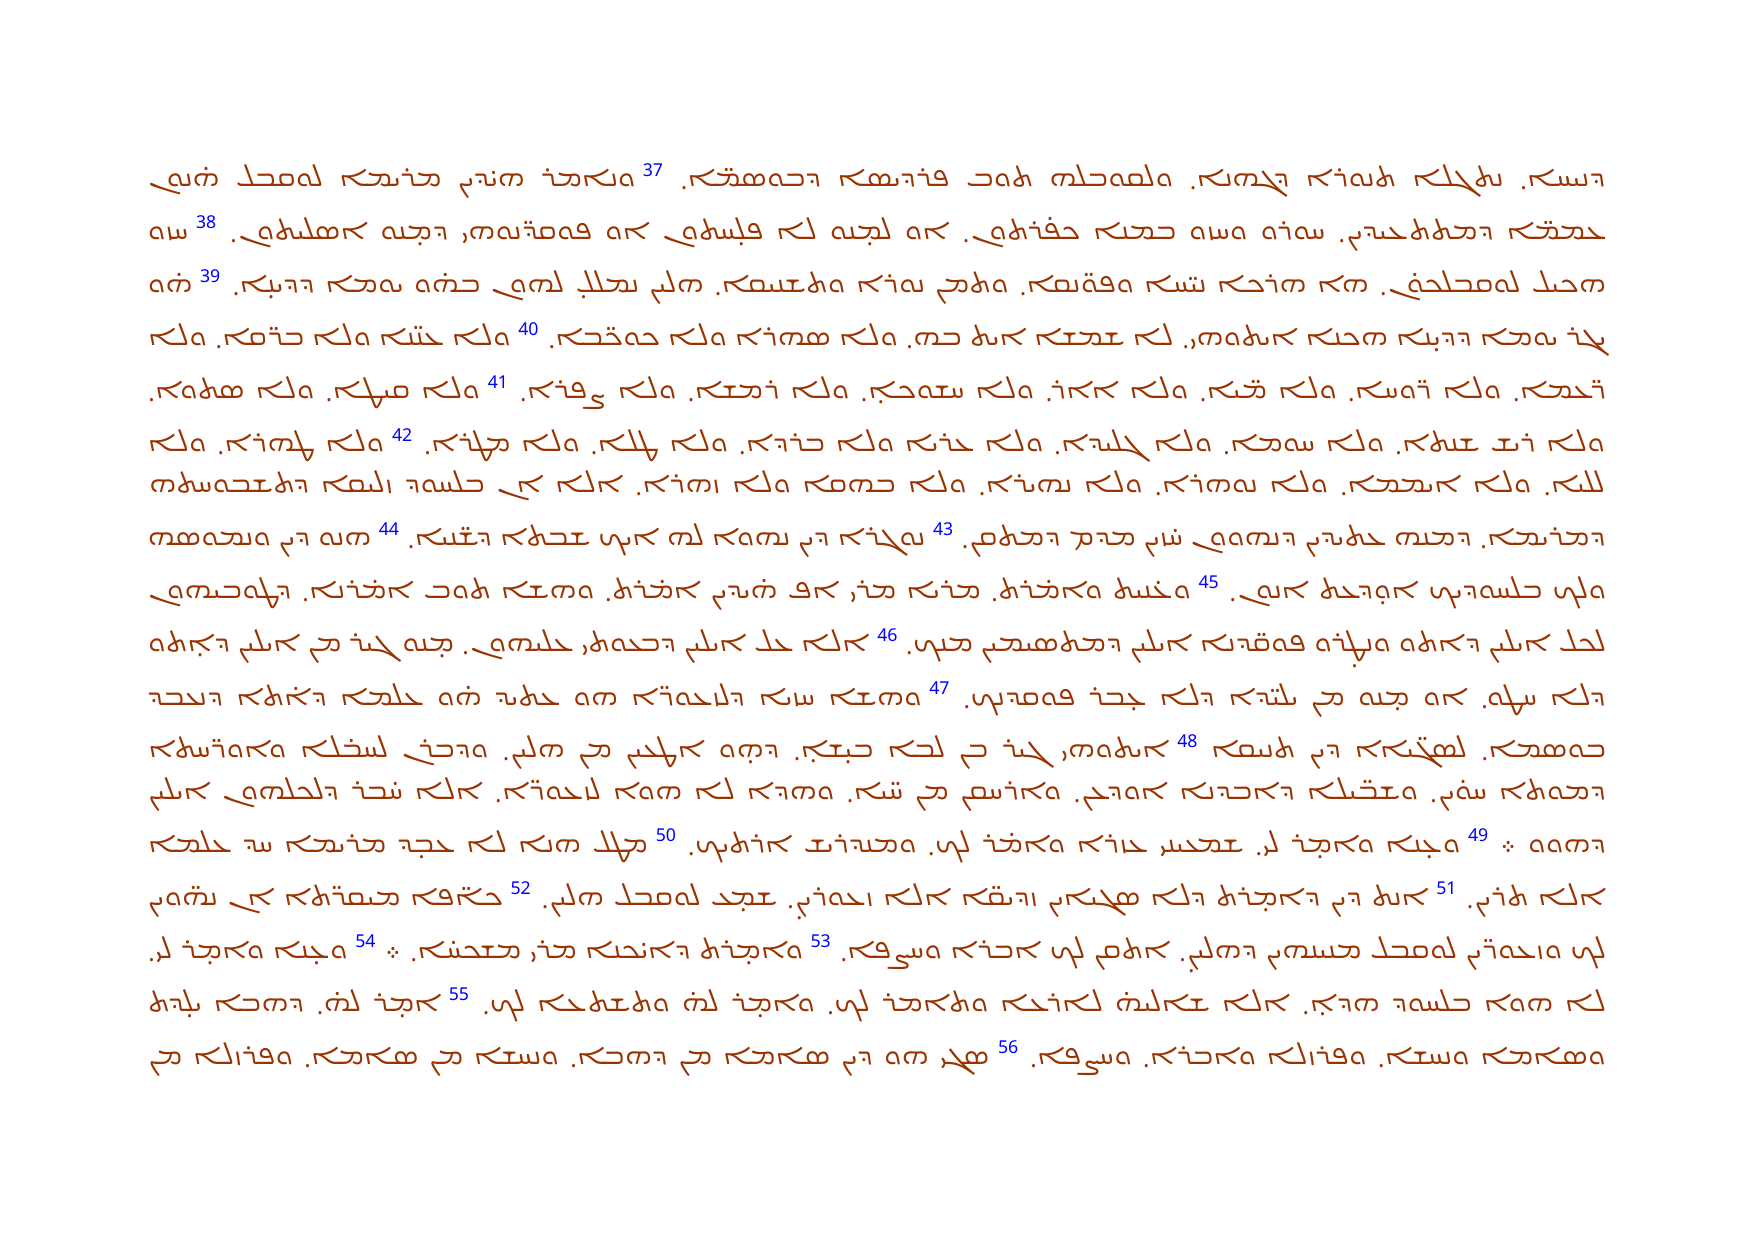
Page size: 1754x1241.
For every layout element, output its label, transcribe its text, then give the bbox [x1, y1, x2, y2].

text 1 ܘܗ̣ܘܐ ܡܢ ܒܬܪ ܕܫܠܡ̇ܬ ܠܡܡܠܠܘ ܡ̈ܠܐ ܗܠܝܢ܂ ܗܐ ܐܫܬ ܠܚ ܠܘܬܝ ܡܠܐܟܐ ܗ̇ܘ ܕܐܫܬ ܠܚ ܗܘܐ ܠܘܬܝ ܒ̈ܠܝܠܘܬܐ ܩܕܡ̈ܝܐ܂ 2 ܘܐܡ̣ܪ ܠܝ܂ ܩܘܡ ܥܙܪܐ ܘܫܡ̣ܥ ܡ̈ܠܐ ܐܝ̇ܠܝܢ ܕܐܬ̇ܝܬ ܕܐܡ̇ܪ ܠܟ܂ 3 ܘܐܡ̇ܪܬ ܠܗ ܡܠܠ ܡܪܝ܅ ܘܥ̣ܢܐ ܘܐܡ̣ܪ ܠܝ܂ ܝܡܐ ܐܢ ܢܗܘܐ ܣܝ̣ܡ ܒܐܬܪܐ ܪܘܝܚܐ܂ ܐܝܟ ܕܢܗܘܐ ܦ̣ܬܐ ܘܠܐ ܡܣܬܝܟ܂ 4 ܡܥܠܢܗ ܕܝܢ ܣܝ̣ܡ ܒܐܬܪܐ ܐܠܝܨܐ܂ ܐܝܟ ܕܢܗܘܐ ܕܡܐ ܠܢܗܪܐ܂ 5 ܐܢܕܝܢ ܐܢܫ ܢܨܒܐ ܕܢܥܘܠ ܠܝܡܐ ܘܢܚܙܝܘܗܝ܂ ܘܢܗܘܐ ܡܪܐ ܥܠܘܗܝ܂ ܐܢܗ̣ܘ ܗܟܝܠ ܕܠܐ ܢܥܒܪ ܠܗ ܒܐܘܠܨܢܐ ܠܐܪܘܚܬܐ ܐܝ̇ܟܢ ܡܫܟܚ ܕܢܐܬܐ ܀ 6 ܫܡ̣ܥ ܬܘܒ ܡܕܡ ܐܚܪܢ܂ ܡܕܝܢܬܐ ܐܝܬ ܕܒܢ̣ܝܐ ܘܣܝ̣ܡܐ ܒܐܬܪܐ ܪܒܐ ܕܦܩܥܬܐ܂ ܘܐܝܬܝܗ̇ ܕܝܢ ܗ̇ܝ ܡܕܝܢܬܐ ܕܡܠܝܐ ܛ̇ܒ̈ܬܐ ܣܓܝܐ̈ܬܐ 7 ܘܡܥܠܢܗ̇ ܐܠܝܨ ܘܣ̣ܝܡ ܒܪܘܡܐ܂ ܐܝܟ ܕܢܗܘܐ ܡܢ ܝܡܝܢܐ ܢܘܪܐ̣ ܘܡܢ ܣܡܠܐ ܡ̈ܝܐ ܕܥܡܝܩܝܢ܂ 8 ܘܫܒܝܠܐ ܚܕ ܕܣ̣ܝܡ ܒܝܢܬ ܗܠܝܢ ܬܖ̈ܝܗܘܢ܂ ܒܝܢܬ ܢܘܪܐ ܠܡ̈ܝܐ܂ ܐܝܟ ܕܠܐ ܣ̇ܦܩ ܫܒܝܠܐ ܗ̇ܘ܂ ܐܠܐ ܐܢ ܠܦܣܬܐ ܕܒܪ ܐܢܫܐ ܒܠܚܘܕ܂ 9 ܐܢܗ̣ܘ ܕܝܢ ܕܡܬܝܗܒܘ ܬܬܝܗܒ ܗ̇ܝ ܡܕܝܢܬܐ ܠܝܪܬܘܬܐ܂ ܐܢܗ̣ܘ ܕܗ̇ܘ ܝܕܘܬܐ ܠܐ ܢܥܒܪ ܩܝܢܕܘܢܘܣ ܕܣ̣ܝܡ ܐܝܟܢܐ ܡܫܟܚ ܕܢܣܒܝܗ̇ ܠܝܪܬܘܬܗ 10 ܘܐܢܐ ܐܡ̇ܪܬ ܠܗ܂ ܐܝܢ ܗܟܢܐ ܗܘ ܡܪܝ ܀ ݊ ܘܥܢ̣ܐ ܘܐܡ̣ܪ ܠܝ܂ ܗܟܢܐ ܗܝ ܐܦ ܡܢܬܗ ܕܐܝܣܪܝܠ܂ 11 ܡܛܠܬܗܘܢ ܓܝܪ ܥܒܕܬܗ ܠܥܠܡܐ ܘܟܕ ܐܥܒܪ ܐܕܡ ܦܘܩ̈ܕܢܝ ܐܬܚܝܒ ܗ̇ܘ ܡܕܡ ܕܐܬܥܒܕ܂ 12 ܘܡܛܠ ܗܢܐ ܗܘܘ ܠܗܘܢ ܡ̈ܥܠܢܘܗܝ ܕܥܠܡܐ ܗܢܐ ܕܗܫܐ ܐܠܝܨܝܢ܂ ܘܡܠ̣ܝܢ ܬܢ̈ܚܬܐ ܘܥܡܠܐ ܘܩܝܢܕܘܢܘܣ ܣܓܝܐܐ܂ ܘܠܐܘܬܐ ܪܒܬܐ ܥܡ ܟܘܖ̈ܗܢܐ ܘܚܫ̈ܐ ܀ 13 ܡ̈ܥܠܢܘܗܝ ܕܝܢ ܕܗ̇ܘ ܥܠܡܐ ܕܥܬܝܕ̣܂ ܪܘܝܚܝܢ ܘܕܠܐ ܨܦܬܐ ܐܝܬܝܗܘܢ܂ ܘܥ̇ܒܕܝܢ ܦܐܖ̈ܐ ܕܠܐ ܡ̇ܝܬܝܢ܂ 14 ܐܢ ܗܟܝܠ ܠܐ ܢܥܒܪܘܢ ܚ̈ܝܐ ܒܐܘ̈ܠܨܢܐ ܘܒܒ̣ܝ̈ܫܬܐ ܗܠܝܢ ܠܐ ܡܫܟܚܝܢ ܐܝܠܝܢ ܕܣܝ̣ܡܝܢ ܠܗܘܢ܂ 15 ܗܫܐ ܕܝܢ ܥܠ ܡܢܐ ܡܬܬܙܝܥ ܐܢܬ܂ ܕܟܕ ܡܬܚܒܠ ܐܢܬ܂ ܘܠܡܢܐ ܡܫܬܓܫ ܐܢܬ ܟܕ ܡܝܘܬܐ ܐܢܬ܂ 16 ܘܡܛܠ ܡܢܐ ܠܐ ܢܣ̣ܒܬ ܥܠ ܠܒܟ ܡܕܡ ܕܥܬܝܕ ܐܠܐ ܡܕܡ ܕܩܐ̇ܡ ܀ ݊ 17 ܘܥ̇ܢܝܬ ܘܐܡ̇ܪܬ ܡܪܝܐ ܡܪܝ܂ ܐܠܐ ܗܐ ܦܪܫ̣ܬ ܒܢܡܘܣܟ܂ ܕܙܕܝ̈ܩܐ ܗܘ ܝܖ̈ܬܝܢ ܠܗܝܢ ܠܗܠܝܢ܂ ܖ̈ܫܝܥܐ ܕܝܢ ܐܒ̇ܕܝܢ܂ 18 ܙܕܝ̈ܩܐ ܗܟܝܠ ܫܦܝܪ ܡܣܝܒܪܝܢ ܐܘ̈ܠܨܢܐ܂ ܡܛܠ ܕܡܣܒܪܝܢ ܕܢܐܬܘܢ ܠܪܘܚܬܐ܂ ܖ̈ܫܝܥܐ ܕܝܢ ܐܘ̈ܠܨܢܐ ܣܒ̇ܠܝܢ̣܂ ܘܪܘܚܬܐ ܠܐ ܚܙ̇ܝܢ܂ 19 ܘܥ̣ܢܐ ܘܐܡ̣ܪ ܠܝ܂ ܠܐ ܗ̣ܘܝܬ ܐܢܬ ܝܬܝܪ ܡܢ ܐܠܗܐ܂ ܘܠܐ ܣܟܠܘܬܢ ܝܬܝܪ ܡܢ ܡܪܝܡܐ܂ 20 ܢܐܒܕܘܢ ܗܟܝܠ ܣܓܝܐ̈ܐ ܐܝܠܝܢ ܕܐܬܘ܂ ܥܠ ܕܐܬܒܣܝ ܒܗܘܢ ܢܡܘܣܐ ܕܐܬܣܝܡ ܡܢܝ܂ 21 ܦܘܩܕܢܐ ܓܝܪ ܦܩ̇ܕ ܐܠܗܐ ܠܐܝܠܝܢ ܕܐܬܘ܂ ܟܕ ܐܬܘ ܗܝ̇ܕܝܢ ܕܡܢܐ ܢܥܒܕܘܢ ܘܢܚܘܢ܂ ܘܡܢܐ ܢܛܪܘܢ ܘܠܐ ܢܫܬܢܩܘܢ܂ 22 ܗ̣ܢܘܢ ܕܝܢ ܥܨܘ ܘܠܐ ܐܫܬܡܥܘ ܠܗ܂ ܘܐܬܩܢܘ ܠܗܘܢ ܡܚ̈ܫܒܬܐ ܣܖ̈ܝܩܬܐ܂ 23 ܘܐܘܣܦܘ ܠܗܘܢ ܨܢܥ̈ܬܐ ܕܡ̈ܦܠܬܐ܂ ܘܥܠ ܗܠܝܢ ܟܘܠܗܝܢ ܐܡ̣ܪܘ̣܂ ܕܠܝܬ ܗܘ ܡܪܝܡܐ܂ ܘܠܐ ܝܕܥܘ ܐܘܖ̈ܚܬܗ܂ 24 ܘܠܢܡܘܣܗ ܫ̇ܛܘ܂ ܘܩܝܡܘܗܝ ܦܟ̇ܪܘ܂ ܘܦܘܩ̈ܕܢܘܗܝ ܠܐ ܗܝܡ̇ܢܘ܂ ܘܥܠ ܥ̇ܒ̈ܕܘܗܝ ܒܣܘ܂ 25 ܡܛܠ ܗܢܐ ܐܘ ܥܙܪܐ܂ ܗܦܝ̈ܩܬܐ ܠܣܦ̈ܝܩܐ܂ ܘܡ̈ܠܝܬܐ ܠܐܝܠܝܢ ܕܡ̣ܠܝܢ܂ 26 ܗܐ ܓܝܪ ܝܘܡ̈ܬܐ ܐܬ̇ܝܢ܂ ܘܢܗܘܐ ܡܐ ܕܐܬ̈ܝ ܐܬܘ̈ܬܐ ܕܩܕ̇ܡܬ ܐܡ̇ܪܬ ܠܟ̣܂ ܘܬܬܓܠܐ ܟܠܬܐ ܕܡܬܚܙܝܐ ܐܝܟ ܡܕܝܢܬܐ܂ ܘܬܬܚܙܐ ܗ̇ܝ ܕܦܪܝܫܐ ܗܫܐ܂ 27 ܘܟܠ ܡ̇ܢ ܕܢܬܦܨܐ ܡܢ ܒܝ̣̈ܫܬܐ ܗܠܝܢ ܕܐܬܐܡܪ ܡܢ ܩܕܝܡ̣܂ ܗ̣ܘ ܢܚܙܐ ܬܡܝ̈ܗܬܝ܂ 28 ܢܬܓܠܐ ܓܝܪ ܒܪܝ ܡܫܝܚܐ ܥܡ ܐܝܠܝܢ ܕܥܡܗ܂ ܘܢܒܣ̇ܡ ܠܐܝܠܝܢ ܕܐܫܬܚܪܘ̣܂ ܬܠܬܝܢ ܫ̈ܢܝܢ܂ 29 ܘܢܗܘܐ ܡܢ ܒܬܪ ܗܠܝܢ ܫܢ̈ܝܐ܂ ܢܡܘܬ ܒܪܝ ܡܫܝܚܐ܂ ܘܟܠܗܘܢ ܐܝܠܝܢ ܕܐܝܬ ܒܗܘܢ ܢܫܡܬܐ ܕܒܪܢܫܐ܂ 30 ܘܢܗܦܘܟ ܥܠܡܐ ܠܫܬܩܗ ܩܕܡܝܐ̣܂ ܫܒܥܐ ܝܘܡ̈ܝܢ܂ ܐܝܟ ܕܗܘܬ ܡܢ ܒܪܫܝܬ܂ ܐܝܟ ܕܠܐ ܐܢܫ ܢܫܬܚܪ ܀ 31 ܘܢܗܘܐ ܡܢ ܒܬܪ ܫܒܥܐ ܝܘܡ̈ܝܢ̣܂ ܢܬܬܥܝܪ ܗ̇ܘ ܥܠܡܐ ܕܗܫܐ ܠܝܬܘܗܝ ܥܝܪ܂ ܘܢܡܘܬ ܚ̇ܒܠܐ܂ 32 ܘܐܪܥܐ ܬܬܠ ܠܐܝܠܝܢ ܕܫܟܝܒܝܢ ܒܗ̇܂ ܘܥܦܪܐ ܢܬܠ ܠܐܝܠܝܢ ܕܕܡܟܝܢ ܒܗ܂ ܘܐܘܨܖ̈ܐ ܢܬܠܘܢ ܢܦܫ̈ܬܐ ܕܐܬܣܝܡ ܒܗܘܢ܂ 33 ܘܢܬܓܠ̣ܐ ܡܪܝܡܐ ܥܠ ܟܘܪܣܝܐ ܕܕܝ̣ܢܐ܂ ܘܢܐܬܐ ܫܘܠܡܐ܂ ܘܢܥܒܪܘܢ ܖ̈ܚ̣ܡܐ ܘܪܘܚܦܐ ܢܪܚܩ܂ ܘܢܓܝܪܘܬ ܪܘܚܐ ܬܬܟܢܫ܂ 34 ܕܝܢ̣ܝ ܕܝܢ ܕܝܠܝ ܢܫܬܚܪ ܒܠܚܘܕ܂ ܘܫܪܪܐ ܢܩܘܡ܂ ܘܗܝܡܢܘܬܐ ܬܪܘܙ܂ 35 ܘܥ̇ܒܕܐ ܢܐܬܐ܂ ܘܐܓܪܐ ܢܬܝܕܥ܂ ܘܙܕܝܩ̈ܘܬܐ ܢܬܥܝܖ̈ܢ܂ ܘܖ̈ܘܫܥܐ ܠܐ ܢܕܡܟܘܢ܂ 36 ܘܢܬܚܙܐ ܥܘܒܐ ܕܬܫܢܝܩܐ܂ ܘܠܩܘܒܠܗ ܕܝܢ ܕܗܢܐ ܐܬܪܐ ܕܢܝܚܐ܂ ܢܬܓܠܐ ܬܢܘܪܐ ܕܓܗܢܐ܂ ܘܠܩܘܒܠܗ ܬܘܒ ܦܪܕܝܣܐ ܕܒܘܣܡ̈ܐ܂ 37 ܘܢܐܡܪ ܗܝ̇ܕܝܢ ܡܪܝܡܐ ܠܘܩܒܠ ܗ̇ܢܘܢ ܥܡܡ̈ܐ ܕܡܬܬܥܝܕܝܢ܂ ܚܘܪܘ ܘܚܙܘ ܒܡܢܐ ܟܦ̇ܪܬܘܢ܂ ܐܘ ܠܡ̣ܢܘ ܠܐ ܦܠ̣ܚܬܘܢ ܐܘ ܦܘܩܕ̈ܢܘܗܝ ܕܡ̣ܢܘ ܐܣܠܝܬܘܢ܂ 38 ܚܙܘ ܗܟܝܠ ܠܘܩܒܠܟܘ̇ܢ܂ ܗܐ ܗܪܟܐ ܢܝ̈ܚܐ ܘܦܘ̈ܢܩܐ܂ ܘܬܡܢ ܢܘܪܐ ܘܬܫܢܝܩܐ܂ ܗܠܝܢ ܢܡܠܠ̣ ܠܗܘܢ ܒܗ̇ܘ ܝܘܡܐ ܕܕܝܢ̣ܐ܂ 39 ܗ̇ܘ ܝܓܪ ܝܘܡܐ ܕܕܝ̣ܢܐ ܗܟܢܐ ܐܝܬܘܗܝ܂ ܠܐ ܫܡܫܐ ܐܝܬ ܒܗ܂ ܘܠܐ ܣܗܪܐ ܘܠܐ ܟܘܟ̈ܒܐ܂ 40 ܘܠܐ ܥܢ̈ܢܐ ܘܠܐ ܒܖ̈ܩܐ܂ ܘܠܐ ܖ̈ܥܡܐ܂ ܘܠܐ ܖ̈ܘܚܐ܂ ܘܠܐ ܡ̈ܝܐ܂ ܘܠܐ ܐܐܪ܂ ܘܠܐ ܚܫܘܟܐ̣܂ ܘܠܐ ܪܡܫܐ܂ ܘܠܐ ܨܦܪܐ܂ 41 ܘܠܐ ܩܝܛܐ܂ ܘܠܐ ܣܬܘܐ܂ ܘܠܐ ܪܝܫ ܫܢܬܐ܂ ܘܠܐ ܚܘܡܐ܂ ܘܠܐ ܓܠܝܕܐ܂ ܘܠܐ ܥܪܝܐ ܘܠܐ ܒܪܕܐ܂ ܘܠܐ ܛܠܐ܂ ܘܠܐ ܡܛܪܐ܂ 42 ܘܠܐ ܛܗܪܐ܂ ܘܠܐ ܠܠܝܐ܂ ܘܠܐ ܐܝܡܡܐ܂ ܘܠܐ ܢܘܗܪܐ܂ ܘܠܐ ܢܗܝܪܐ܂ ܘܠܐ ܒܗܩܐ ܘܠܐ ܙܗܪܐ܂ ܐܠܐ ܐܢ ܒܠܚܘܕ ܙܠܝܩܐ ܕܬܫܒܘܚܬܗ ܕܡܪܝܡܐ܂ ܕܡܢܗ ܥܬܝܕܝܢ ܕܢܗܘܘܢ ܚ̇ܙܝܢ ܡܕܡ ܕܡܬܩܢ܂ 43 ܢܘܓܪܐ ܕܝܢ ܢܗܘܐ ܠܗ ܐܝܟ ܫܒܬܐ ܕܫ̈ܢܝܐ܂ 44 ܗܢܘ ܕܝܢ ܘܢܡܘܣܗ ܘܠܟ ܒܠܚܘܕܝܟ ܐܘ̣ܕܥܬ ܐܢܘܢ܂ 45 ܘܥ̇ܢܝܬ ܘܐܡ̇ܪܬ܂ ܡܪܝܐ ܡܪܝ ܐܦ ܗ̇ܝܕܝܢ ܐܡ̇ܪܬ܂ ܘܗܫܐ ܬܘܒ ܐܡ̇ܪܢܐ܂ ܕܛܘܒܝܗܘܢ ܠܟܠ ܐܝܠܝܢ ܕܐܬܘ ܘܢܛ̣ܪܘ ܦܘܩ̈ܕܢܐ ܐܝܠܝܢ ܕܡܬܣܝܡܝܢ ܡܢܟ܂ 46 ܐܠܐ ܥܠ ܐܝܠܝܢ ܕܒܥܘܬܝ ܥܠܝܗܘܢ܂ ܡ̣ܢܘ ܓܝܪ ܡܢ ܐܝܠܝܢ ܕܐ̣ܬܘ ܕܠܐ ܚܛܘ܂ ܐܘ ܡ̣ܢܘ ܡܢ ܝܠܝ̈ܕܐ ܕܠܐ ܥ̣ܒܪ ܦܘܩܕܢܟ܂ 47 ܘܗܫܐ ܚܙܝܐ ܕܠܙܥܘܖ̈ܐ ܗܘ ܥܬܝܕ ܗ̇ܘ ܥܠܡܐ ܕܐ̇ܬܐ ܕܢܥܒܕ ܒܘܣܡܐ܂ ܠܣܓ̈ܝܐܐ ܕܝܢ ܬܢܝܩܐ 48 ܐܝܬܘܗܝ ܓܝܪ ܒܢ ܠܒܐ ܒܝ̣ܫܐ̣܂ ܕܗ̣ܘ ܐܛܥܝܢ ܡܢ ܗܠܝܢ܂ ܘܕܒܪܢ ܠܚܒ̇ܠܐ ܘܐܘܖ̈ܚܬܐ ܕܡܘܬܐ ܚܘ̇ܝܢ܂ ܘܫܒ̈ܝܠܐ ܕܐܒܕܢܐ ܐܘܕܥܢ܂ ܘܐܪܚܩܢ ܡܢ ܚ̈ܝܐ܂ ܘܗܕܐ ܠܐ ܗܘܐ ܠܙܥܘܖ̈ܐ܂ ܐܠܐ ܚ̇ܒܪ ܕܠܟܠܗܘܢ ܐܝܠܝܢ ܕܗܘܘ ܀ 49 ܘܥ̣ܢܐ ܘܐܡ̣ܪ ܠܝ܂ ܫܡܥܝܢܝ ܥܙܪܐ ܘܐܡ̇ܪ ܠܟ܂ ܘܡܢܕܪܝܫ ܐܪܬܝܟ܂ 50 ܡܛܠ ܗܢܐ ܠܐ ܥܒ̣ܕ ܡܪܝܡܐ ܚܕ ܥܠܡܐ ܐܠܐ ܬܪܝܢ܂ 51 ܐܢܬ ܕܝܢ ܕܐܡ̣ܪܬ ܕܠܐ ܣܓܝܐܝܢ ܙܕܝܩ̈ܐ ܐܠܐ ܙܥܘܪܝܢ̣܂ ܫܡ̣ܥ ܠܘܩܒܠ ܗܠܝܢ܂ 52 ܟܐ̈ܦܐ ܡܝܩܖ̈ܬܐ ܐܢ ܢܗ̈ܘܝܢ ܠܟ ܘܙܥܘܖ̈ܝܢ ܠܘܩܒܠ ܡܢܝܢܗܝܢ ܕܗܠܝܢ̣܂ ܐܬܩܢ ܠܟ ܐܒܪܐ ܘܚܨܦܐ܂ 53 ܘܐܡ̣ܪܬ ܕܐܝ̇ܟܢܐ ܡܪܝ ܡܫܟܚ̇ܐ܂ ܀ 54 ܘܥ̣ܢܐ ܘܐܡ̣ܪ ܠܝ܂ ܠܐ ܗܘܐ ܒܠܚܘܕ ܗܕܐ̣܂ ܐܠܐ ܫܐܠܝܗ̇ ܠܐܪܥܐ ܘܬܐܡܪ ܠܟ܂ ܘܐܡ̣ܪ ܠܗ̇ ܘܬܫܬܥܐ ܠܟ܂ 55 ܐܡ̣ܪ ܠܗ̇܂ ܕܗܒܐ ܝܠ̣ܕܬ ܘܣܐܡܐ ܘܢܚܫܐ܂ ܘܦܪܙܠܐ ܘܐܒܪܐ܂ ܘܚܨܦܐ܂ 56 ܣܓܝ ܗܘ ܕܝܢ ܣܐܡܐ ܡܢ ܕܗܒܐ܂ ܘܢܚܫܐ ܡܢ ܣܐܡܐ܂ ܘܦܪܙܠܐ ܡܢ ܢܚܫܐ܂ ܘܐܒܪܐ ܡܢ ܦܪܙܠܐ܂ ܘܚܨܦܐ ܡܢ ܐܒܪܐ܂ 57 ܦܚܡ ܗܟܝܠ ܐܢܬ ܘܚܙܝ܂ ܕܐܝܠܝܢ ܡܝܩܖ̈ܢ ܘܚܒ̈ܝܒܢ܂ ܣܓܝܐ̈ܬ̣ܐ ܐܘ ܙܥܘܖ̈ܝܬܐ܂ 58 ܘܥܢ̇ܝܬ ܘܐܡ̇ܪܬ܂ ܡܪܝܐ ܡܪܝ܂ ܣܓܝܐ̈ܬܐ ܕܙ̈ܠܝܠܢ ܘܙܥܘܖ̈ܝܬܐ ܝܩܝܖ̈ܢ܂ 59 ܘܥ̣ܢܐ ܘܐܡ̣ܪ ܠܝ܂ ܦܚ̇ܡ ܗܟܝܠ ܐܢܬ ܒܢܦܫܟ ܡܕܡ ܕܐܬ̣ܪܥܝܬ܂ ܡܛܘܠ ܕܟܠ ܕܐܝܬ ܠܗ ܩܠܝܠ ܗܘ ܕܙܥܘܪ ܚ̇ܕܐ ܒܗ ܝܬܝܪ ܡܢ ܗ̇ܘ ܕܐܝܬ ܠܗ ܣܓܝܐ̈ܬܐ܂ 60 ܗܟܢܐ ܐܝܬܘܗܝ ܡܘܠܟܢܗ ܕܕܝܢ̣ܗ܂ ܚܕܐ ܐܢܐ ܓܝܪ ܘܡܬܒܣܡ ܐܢܐ ܒܙܥܘܖ̈ܐ ܕܚܝܝܢ܂ ܡܛܠ ܕܗ̣ܢܘܢ ܐܢܘܢ ܐܝܠܝܢ ܕܗܫܐ ܬܫܒܘܚܬܝ ܡܫܪܪܝܢ܂ ܘܐܝܠܝܢ ܕܡܛܠܬܗܘܢ ܫܡܝ ܐܫܬܒܚ ܗܫܐ܂ 61 ܘܠܐ ܡܬܬܥܝܩ ܐܢܐ ܥܠ ܣܘܓܐܗܘܢ ܕܐܝܠܝܢ ܕܐܒ̇ܕܝܢ܂ ܗ̣ܢܘܢ ܐܢܘܢ ܓܝܪ ܗܠܝܢ ܕܗܫܐ ܐܬܕܡܝܘ ܠܗܒܠܐ܂ ܘܐܝܟ ܬܢܢܐ ܗ̣ܢܘܢ ܐܬܚܫܒܘ܂ ܘܐܝܟ ܫܠܗܒܝܬܐ ܐܬܦܚܡܘ ܕܕܠܩܘ̇ ܘܕܥܟܘ ܀ ݊ 62 ܘܥ̇ܢܝܬ ܘܐܡ̇ܪܬ܂ ܐܘ ܡܢܐ ܥܒ̤ܕܬܝ ܐܪܥܐ ܕܗܠܝܢ ܐܬܝܠܕܘ ܡܢܟܝ܂ ܘܐ̇ܙܠܝܢ ܠܐܒܕܢܐ܂ ܐܢܕܝܢ ܡܪܥܐ ܡܢ ܥܦܪܐ ܗ̇ܘܐ܂ ܐܝܟ ܫܪܟܐ ܕܒ̣ܖ̈ܝܬܐ܂ 63 ܦܩܚ ܗܘܐ ܕܐܠܘ ܐܦ ܗ̣ܘ ܥܦܪܐ܂ ܠܐ ܕܝܢ ܗ̣ܘܐ܂ ܡܛܠ ܕܡܪܥܐ ܠܐ ܢܗܘܐ ܡܢ ܬܡܢ܂ 64 ܗܫܐ ܕܝܢ ܡܕܥܐ ܥܡܢ ܪܒ̇ܐ܂ ܘܡܛܠ ܗܢܐ ܡܫܬܢܩܝܢ ܚܢܢ܂ ܡܛܠ ܕܟܕ ܝܕ̇ܥܝܢ ܚܢܢ ܐܒ̇ܕܝܢܢ܂ 65 ܢܬܐ̈ܒܠܢ ܫܖ̈ܒܬܗܘܢ ܕܒܢܝ̈ܢܫܐ܂ ܚܝ̈ܘܬܐ ܕܝܢ ܕܕܒܪܐ ܬܚܕܐ܂ ܢܐܠܘܢ ܟܘܠܗܘܢ ܝܠܝ̣̈ܕܐ܂ ܒܥܝܪܐ ܕܝܢ ܘܥܢܐ ܢܬܒܣܡܘܢ 66 ܕܠܗܘܢ ܦܩ̇ܚ ܣ̇ܓܝ ܛܒ ܡܢܢ܂ ܡܛܠ ܕܠܐ ܡܣܟܝܢ ܠܕܝ̣ܢܐ܂ ܐܦ ܠܐ ܝܕ̇ܥܝܢ ܬܫܢܝܩܐ܂ ܐܦ ܠܐ ܚ̈ܝܐ ܡܢ ܒܬܪ ܡܘܬܐ ܐܬܡܠܟܘ ܠܗܘܢ܂ 67 ܚܢܢ ܓܝܪ ܡܢܐ ܝܬ̇ܪܝܢܢ ܕܡܚܐ ܚ̇ܝܝܢ ܚܢܢ܂ ܐܠܐ ܡܫܬܢܩܘ ܡܫܬܢܩܝܢ ܚܢܢ܂ 68 ܟܠܗܘܢ ܓܝܪ ܝܠܝܕ̈ܐ ܡܬܦܠܦܠܝܢ ܐܢܘܢ ܒܚܛܗ̈ܐ܂ ܘܡ̣ܠܝܢ ܐܢܘܢ ܥ̣ܘܠܐ ܘܝܩܝܖ̈ܢ ܥܠܝܗܘܢ ܡ̈ܦܠܬܗܘܢ܂ 69 ܘܐܠܘ ܡܢ ܒܬܪ ܡܘܬܐ ܠܐ ܐܬ̇ܝܢ ܠܕܝܢ̣ܐ ܣ̇ܓܝ ܦܩ̇ܚ ܗܘܐ ܠܢ ܀ 70 ܘܥ̣ܢܐ ܘܐܡ̣ܪ ܠܝ܂ ܘܟܕ ܡܪܝܡܐ ܡܥܒܕ ܥ̇ܒܕ ܗܘܐ ܠܗ ܠܥܠܡܐ܂ ܘܠܐܕܡ ܘܠܟܘܠ ܐܝܠܝܢ ܕܗܘܘ ܡܢܗ ܠܘܩܕܡ ܥܬܕ ܕܝܢ̣ܐ܂ ܘܐܝܠܝܢ ܕܕܝ̣ܢܐ ܐ̈ܢܝܢ܂ 71 ܘܗܫܐ ܡܢ ܡ̈ܠܝܟ ܐܣܬܟܠ ܕܐܡ̣ܪܬ ܕܡܕܥܐ ܥܡܢ ܪܒܐ܂ 72 ܥܡܘܖ̈ܝܗ̇ ܗܟܝܠ ܕܐܪܥܐ̣ ܡܛܠ ܗܕܐ ܗܘ ܡܫܬܢܩܝܢ܂ ܕܟܕ ܐܝܬ ܒܗܘܢ ܡܕܥܐ ܐܥܘܠܘ܂ ܘܩ̣ܒܠܘ ܦܘܩ̈ܕܢܐ ܘܠܐ ܢܛ̣ܪܘ ܐܢܘܢ܂ ܐܦ ܠܢܡܘܣܐ ܕܐܬܬܣܝܡ ܠܗܘܢ ܛܠܡܘܗܝ܂ 73 ܐܦ ܡܢܐ ܐܝܬ ܗܘܐ ܠܗܘܢ ܕܢܐܡܪܘܢ ܒܕܝ̣ܢܐ܂ ܐܘ ܐܝܟ̇ܢܐ ܢܦܬܚܘܢ ܦܘܡܗܘܢ܂ ܘܢܡܠܠܘܢ ܒܙܒܢܐ ܐܚܪܝܐ܂ 74 ܟܡܐ ܓܝܪ ܙܒܢܐ ܐܓܪ ܪܘܚܗ ܡܪܝܡܐ ܠܥܡܘܖ̈ܘܗܝ ܕܥܠܡܐ܂ ܘܠܐ ܗܘܐ ܡܛܠܬܗܘܢ ܕܝܠܗܘܢ܂ ܐܠܐ ܡܛܠ ܙܒ̈ܢܐ ܕܣܝ̣ܡܝ̣ܢ ܀ 75 ܘܥ̇ܢܝܬ ܘܐܡܪܬ܂ ܐܢ ܐܫܟ̇ܚܬ ܖ̈ܚܡܐ ܩܕܡܝܟ ܡܪܝܐ ܡܪܝ̣܂ ܐܘܕܥܝܗܝ ܠܥܒܕܟ ܐܦ ܗܕܐ܂ ܐܝܢ ܡܢ ܒܬܪ ܡܘܬܐ ܗܫܐ܂ ܟܕ ܝܗ̇ܒܝܢܢ ܟܠ ܚܕ ܚܕ ܡܢܢ ܢܦܫܢ܂ ܐܢ ܡܬܢܛܪܘ ܡܬܢܛܪܝܢܢ ܒܢܝܚܐ ܥܕܡܐ ܕܢܐܬܘܢ ܗ̇ܢܘܢ ܙܒ̈ܢܐ̇܂ ܕܒܗܘܢ ܥܬܝܕ ܐܢܬ ܕܬܚܕܬ ܒܪ̣ܝܬܟ܂ ܐܘ ܡܢ ܗܫܐ ܡܫܬܢܩܝܢܢ܂ 76 ܘܥ̣ܢܐ ܘܐܡ̣ܪ ܠܝ ܐܘܕܥܟ ܐܦ ܥܠ ܗܕܐ܂ ܐܢܬ ܕܝܢ ܠܐ ܬܚܠܛ ܢܦܫܟ ܥܡ ܥܨ̈ܝܐ܂ ܘܠܐ ܬܡܢܐ ܩܢܘܡܟ ܥܡ ܐܝܠܝܢ ܕܡܫܬܢܩܝܢ܂ 77 ܐܝܬ ܗܘ ܠܟ ܓܝܪ ܐܘܨܪܐ ܕ̇ܥ̈ܒܕܐ ܕܣܝܡ ܠܘܬ ܡܪܝܡܐ܂ ܘܠܐ ܢܬܚܙܐ ܠܟ ܥܕܡܐ ܠܙܒ̈ܢܐ ܐܚܖ̈ܝܐ܂ 78 ܥܠ ܡܘܬܐ ܕܝܢ ܗܕܐ ܗܝ ܡܠܬܐ܂ ܐܡܬܝ ܕܢܦܘܩ ܩܨܐ ܕܓܙܪ ܕܝ̣ܢܐ ܡܢ ܠܘܬ ܡܪܝܡܐ ܥܠ ܒܪܢܫܐ ܕܢܡܘܬ܂ ܡܐ ܕܡܬܦܪܫܐ ܢܫܡܬܐ ܡܢ ܦܓܪܐ܂ ܕܬܫܬܕܪ ܠܘܬ ܗ̇ܘ ܕܝܗܒܗ̇ ܒܩܕܡܐ ܣ̇ܓܕܐ ܠܬܫܒܘܚܬܗ ܕܐܠܗܐ܂ 79 ܘܐܢ ܕܝܢ ܐܝܬܝܗ̇ ܡܢ ܛܠܘܡ̈ܐ ܐܘ ܡܢ ܐܝܠܝܢ ܕܠܐ ܢܛ̣ܪܘ ܐܘܖ̈ܚܬܗ ܕܡܪܝܡܐ܂ ܐܘ ܡܢ ܐܝܠܝܢ ܕܣܢܘ ܐܢܘܢ ܠܕܚ̈ܠܘܗܝ ܕܐܠܗܐ܂ 80 ܗܠܝܢ ܢܦܫ̈ܬܐ ܠܐܘܨܖ̈ܐ ܠܐ ܥ̈ܠܢ܂ ܐܠܐ ܡܢ ܗܫܐ ܗ̈ܘܝ̣ܢ ܒܬܫܢܝܩܐ܂ ܘܡܬ̈ܬܢܚܢ ܘܡܬ̈ܬܥܝܩܢ ܒܫܒܥ ܐܘܖ̈ܚܢ܂ 81 ܐܘܪܚܐ ܩܕܡܝܬܐ ܕܥ̈ܨܝ ܠܢܡܘܣܗ ܕܡܪܝܡܐ܂ 82 ܐܘܪܚܐ ܕܬܪܬܝܢ ܕܠܐ ܡ̈ܨܝܢ ܕܢܬܗ̈ܦܟܢ ܘܢܥܒ̈ܕܢ ܛ̇ܒ̈ܬܐ ܕܚ̈ܝܝܢ ܒܗܝܢ ܀ 83 ܐܘܪܚܐ ܕܬܠܬ ܕܚܙ̈ܝܢ ܐܓܪܐ ܕܣ̣ܝܡ ܠܐܝܠܝܢ ܕܗܝ̣ܡܢܘ ܀ 84 ܐܘܪܚܐ ܕܐܪܒܥ ܡܐ ܕܝ̣ܕܥ ܘܐܣܬܟܠ ܬܫܢܝܩܐ ܕܥܬܝܕ ܠܗܝܢ ܒܐܚܪܝܬܐ܂ ܗ̇ܘ ܕܒܗ ܡܬܟ̈ܘܢܢ ܢܦܫܬ̈ܗܘܢ ܕܖ̈ܫܝܥܐ܂ ܡܛܠ ܕܟܕ ܐܝܬ ܗܘܐ ܠܗܝܢ ܙܒܢܐ ܕܦܘܠܚܢܐ ܠܐ ܐܫܬܥܒܕܝ ܠܦܘܩ̈ܕܢܘܗܝ ܕܡܪܝܡܐ ݊ ܀ ݊ 85 ܐܘܪܚܐ ܕܚܡܫ̣܂ ܕܚ̈ܙܝܢ ܐܘܨܖ̈ܐ ܕܢܦܫ̈ܬܐ ܐܚܖ̈ܢܝܬܐ ܕܡܬܢܛܖ̈ܢ ܡܢ ܡܠܐ̈ܟܐ ܒܢܝܚܐ ܣܓܝܐܐ ܀ 86 ܐܘܪܚܐ ܕܫܬ܂ ܕܚ̈ܙܝܢ ܬܫܢܝܩܐ ܕܡܢ ܗܫܐ ܡܛܝܒ ܠܗܝܢ ݊ ܀ ܀ 87 ܐܘܪܚܐ ܕܫܒܥ ܕܗ̣ܝ ܪܒܐ ܡܢ ܟܠܗܝܢ ܐܘܖ̈ܚܬܐ ܕܐܬܐܡܪ ܡܢ ܩܕܝܡ܂ ܕܫ̈ܝܚܢ ܒܒܗܬܐ ܘܓܡܝܖ̈ܢ ܒܬܚܡܨܬܐ܂ ܘܚܡ̇ܝܢ ܒܕܚܠܬܐ ܕܚ̇ܙܝܢ ܬܫܒܘܚܬܗ ܕܡܪܝܡܐ܂ ܗ̇ܘ ܕܗܫܐ ܚܛܝܢ ܩܕܡܘܗܝ܂ ܕܒܚܝ̈ܝܗܝܢ܂ ܘܩܕܡ ܗ̇ܘ ܕܥܬܝ̈ܕܢ ܕܒܐܚܪܝܬܐ ܢܬܬܕ̈ܝܢܢ ܀ 88 ܕܗܠܝܢ ܕܝܢ ܕܢܛ̣ܪܘ ܐܘܪܚܗ ܕܡܪܝܡܐ܂ ܗܕܐ ܗܝ ܐܘܪܚܐ ܟܕ ܢܡܛܐ ܝܘܡܐ ܕܢܬܦܖ̈ܩܢ ܡܢ ܡܐܢܐ ܗܢܐ ܕܡܬܚܒܠ܂ 89 ܒܗܘ̇ ܓܝܪ ܙܒܢܐ ܕܥܡ̇ܪ ܒܗ ܐܫܬܥܒܕ ܠܡܪܝܡܐ ܒܠܐܘܬܐ܂ ܘܒܟܠ ܫ̈ܥܝܢ ܣܝ̇ܒܪ ܩܘܢܕܘܢܘܣ ܡܛܠ ܕܓܡܝܪܐܝܬ ܢ̇ܛܖ̈ܢ ܢܡܘܣܗ܂ ܗ̇ܘ ܕܣܡ ܠܗܝܢ ܢܡܘܣܐ܂ 90 ܡܛܠ ܗܢܐ܂ ܗܢܘ ܦܬܓܡܐ ܕܥܠܝܗܝܢ܂ 91 ܠܘܩܕܡ ܚܙ̈ܝܢ ܒܚܕܘܬܐ ܣܓܝܐܬܐ ܬܫܒܘܚܬܗ ܕܡܪܝܡܐ ܗ̇ܘ ܕܕܒ̇ܪ ܐ̈ܢܝܢ܂ ܘܡܬ̈ܬܢܝܚܢ ܘܐ̈ܬܝܢ ܒܫܒܥ ܐܘܖ̈ܚܢ ܀ 92 ܐܘܪܚܐ ܩܕܡܝܬܐ܂ ܡܛܠ ܕܒܠܐܘܬܐ ܣܓܝܐܬܐ ܐܬܟܬܫ ܠܡܙܟܐ ܡܚܫܒܬܐ ܒܝܫ̣ܬܐ ܕܐܬܓܒ̤ܠܬ ܥܡܗܝܢ܂ ܕܠܐ ܢܛܥ̈ܝܢ ܡܢ ܚ̈ܝܐ ܠܡܘܬܐ ܀ 93 ܐܘܪܚܐ ܕܬܪܬܝܢ܂ ܕܚ̈ܙܝܢ ܗܘܦܟܐ ܕܡܬܗ̈ܦܟܢ ܘܡܬܛܖ̈ܦܢ ܒܗ ܢܦܫ̈ܬܗܘܢ ܕܖ̈ܫܝܥܐ܂ ܘܬܫܢܝܩܐ ܕܢܛܝܪ ܠܗܘܢ ܀ ݊ 94 ܐܘܪܚܐ ܕܬܠܬ ܕܚ̇ܙܝܢ ܣܗܕܘܬܐ ܕܡܣܗܕ ܥܠܝܗܝܢ ܓܒܘܠܗܝܢ܂ ܡܛܠ ܕܒܚܝ̈ܝܗܝܢ ܢܛܪ ܢܡܘܣܐ ܕܐܬܗܝܡܢ ܀ 95 ܐܘܪܚܐ ܕܐܪܒܥ ܕܚ̈ܙܝܢ ܘܡܣ̈ܬܟܠܢ ܢܝܚܐ ܕܗܫܐ ܡܐ ܕܐܬܟܢܫ ܒܐܘܨܖ̈ܝܗܝܢ܂ ܡ̈ܬܬܢܝܚܢ ܒܢܝܚܐ ܣܓܝܐܐ܂ ܘܡܢ ܡܠܐ̈ܟܐ ܡܬܢܛܖ̈ܢ ܘܬܫܒܘܚܬܐ ܕܢܛܝܪܐ ܠܗܝܢ ܠܐܚܪܝܬܐ ܀ 96 ܐܘܪܚܐ ܕܚܡܫ̣܂ ܕܚ̇ܕܝܢ ܕܐܝ̇ܟܢܐ ܥ̣ܪܩ ܗܫܐ ܡܢ ܡܐ ܕܡܬܚܒܠ܂ ܘܐܝܟ̇ܢܐ ܝܖ̈ܬܢ ܡܕܡ ܕܥܬܝܕ܂ ܘܬܘܒ ܚ̇ܙܝܢ ܐܘܠܨܢܐ ܘܣܘܓܐܐ ܕܥܡܠܐ ܕܐܬܚܪܪ ܡܢܗ̇܂ ܘܖ̈ܘܚܬܐ ܕܥܬ̈ܝܕܢ ܕܢܩ̈ܒܠܢ܂ ܘܦܘܢ̈ܩܐ ܕܢܣ̈ܒܢ ܘܗܘ̈ܝܢ ܕܠܐ ܡܝ̈ܬܢ ݊ ܀ ݊ 97 ܐܘܪܚܐ ܕܫܬ̣܂ ܐܡܬܝ ܕܢܬܚܘܐ ܠܗܝܢ ܕܐܝܟ̇ܢܐ ܥܬܝ̈ܕܢ ܐܦܝܗ̈ܝܢ ܕܢܢܗܖ̈ܢ ܐܝܟ ܫܡܫܐ܂ ܘܕܐܝܟ̇ܢܐ ܥܬ̈ܝܕܢ ܕܢܬܕܡ̈ܝܢ ܠܢܘܗܪܐ ܕܟܘܟ̈ܒܐ ܘܬܘܒ ܠܐ ܡ̈ܬܚܒܠܢ ݊ ܀ 98 ܐܘܪܚܐ ܕܫܒܥ ܕܗ̣ܝ ܪܒܐ ܡܢ ܟܠܗܝܢ ܗܠܝܢ ܕܐܬܐܡܪ ܡܢ ܩܕܝܡ ܕܡܫܬܒܗܖ̈ܢ ܒܦܪܗܣܝܐ܂ ܘܡܬܠܒ̈ܒܢ ܘܠܐ ܒܗ̈ܬܢ܂ ܘܡܣܬܖ̈ܗܒܢ ܕܢܚ̈ܙܝܢ ܐܦܘ̈ܗܝ ܕܗ̇ܘ ܕܐܫܬܥܒܕ ܠܗ ܒܚܝܝ̈ܗܝܢ܂ ܘܕܗ̇ܘ ܕܥܬ̈ܝܕܢ ܕܢܫ̈ܬܒܚܢ ܡܢܗ܂ ܘܕܢܩ̈ܒܠܢ ܡܢܗ ܐܓܪܐ܂ 99 ܗܠܝܢ ܐ̈ܢܝܢ ܐܘܖ̈ܚܬܐ ܕܢܦܫܬ̈ܗܘܢ ܕܙܕܝ̈ܩܐ܂ ܕܡܢ ܗܫܐ ܡܣܬܒܖ̈ܢ ܀ ܀ ܘܐܘܖ̈ܚܬܐ ܕܬܫܢ̈ܝܩܐ ܕܐܬܐܡܪ ܡܢ ܩܕܝܡ ܢܩܒܠܘܢ ܡܢ ܗܫܐ ܥܨܝ̈ܐ܂ ܗܠܝܢ ܢܦܫܬ̈ܐ ܠܐܘܨܖ̈ܐ ܠܐ ܥ̈ܠܢ ܐܠܐ ܡܢ ܗܫܐ ܗܘ̈ܝܢ ܡܬܛܖ̈ܦܢ ܒܬܫܢܝܩܐ܂ ܘܡܬܬ̈ܢܚܢ ܘܡܬܐ̈ܒܠܢ ܒܫܒܥ ܐܘܖ̈ܚܢ ݊ ܀ ݊ 100 ܘܥ̇ܢܝܬ ܘܐܡ̇ܪܬ ܂ ܡܟܝܠ ܡܬܝܗܒ ܗܘܐ ܠܗܘܢ ܐܬܪܐ ܐܘ ܙܒܢܐ ܠܢܦܫ̈ܬܐ ܡܢ ܒܬܪ ܕܦܖ̈ܩܢ ܡܢ ܦܓܖ̈ܐ ܕܢܚ̈ܙܝܢ ܡܕܡ ܕܐܡ̣ܪܬ ܠܝ ܀ 101 ܘܥ̣ܢܐ ܘܐܡ̣ܪ ܠܝ܂ ܫܒܥܐ ܐܢܘܢ ܝܘܡ̈ܝܢ ܕܚܐܪܘܬܗܘܢ ܕܒܗ̇ܢܘܢ ܫܒܥܐ ܝܘܡ̈ܝܢ ܚܙ̈ܝܢ ܡ̈ܠܐ ܗܠܝܢ ܕܐܬܐܡܪ ܡܢ ܩܕܝܡ ܘܡܢ ܒܬܪܟ̣ܢ܂ ܢܬܟ̈ܢܫܢ ܠܐܘܨܖ̈ܝܗܝܢ ܀ ܀ 102 ܘܥ̇ܢܝܬ ܘܐ̇ܡܪܬ܂ ܐܢ ܐܫܟ̇ܚܬ ܖ̈ܚ̣ܡܐ ܒܥ̈ܝܢܝܟ̣ ܐܘܕܥܝܢܝ ܠܥܒ̣ܕܟ ܬܘܒ ܐܦ ܗܕܐ܂ ܕܐܢ ܒܝܘܡܐ ܕܕܝ̣ܢܐ ܡܫܟܚܝܢ ܙܕܝ̈ܩܐ ܕܢܫܐܠܘܢ ܐܢܘܢ ܠܖ̈ܫܝܥܐ܂ ܐܘ ܕܢܒܥܘܢ ܥܠܝܗܘܢ ܡܢ ܡܪܝܡܐ܂ 103 ܐܘ ܐܒܗ̈ܐ ܚܠܦ ܒܢܝ̈ܗܘܢ܂ ܐܘ ܒܢ̈ܝܐ ܚܠܦ ܐܒܗ̈ܝܗܘܢ܂ ܐܘ ܐܚ̈ܐ ܚܠܦ ܐܚ̈ܝܗܘܢ ܐܘ ܐܚ̈ܝܢܐ ܚܠܦ ܐܚ̈ܝܢܝܗܘܢ܂ ܐܘ ܖ̈ܚ̇ܡܐ ܚܠܦ ܖ̈ܚܡܝܗܘܢ ܀ 104 ܘܥ̣ܢܐ ܘܐܡ̣ܪ ܠܝ܂ ܡܛܠ ܕܐܫܟܚܬ ܖ̈ܚܡܐ ܩܕܡ ܥܝܢ̈ܝ̣܂ ܐܦ ܥܠ ܗܕܐ ܐܘܕܥܟ܂ ܝܘܡܗ ܕܕܝ̣ܢܐ̣܂ ܝܘܡܐ ܗܘ ܓܙܝܪܐ܂ ܘܠܟܠ ܡܚܘܐ ܚܬܡܐ ܕܫܪܪܐ܂ ܐܝ̇ܟܢܐ ܓܝܪ ܕܗܫܐ ܠܐ ܡܫܕܪ ܐܒܐ ܠܒܪܗ܂ ܐܘ ܒܪܐ ܠܐܒܘܗܝ܂ ܐܘ ܡܪܐ ܠܥܒ̣ܕܗ܂ ܐܘ ܪܚ̇ܡܐ ܠܚܒܝܒܗ܂ ܕܚܠܦܘܗܝ ܢܬܟܪܗ܂ ܐܘ ܕܢܕܡܟ ܐܘ ܕܢܐܟܘܠ ܐܘ ܕܢܬܐܣܐ ܀ 105 ܗܟܢܐ ܐܦ ܗܝ̇ܕܝܢ ܠܐ ܡܫܟܚ ܐܢܫ ܕܢܒܥܐ̇܂ ܥܠ ܐ̈ܦܝ ܐܢܫ ܒܗ̇ܘ ܝܘܡܐ܂ ܐܦܠܐ ܕܢܘܩܪ ܐܢܫ ܥܠ ܐܢܫ܂ ܟܠܗܘܢ ܓܝܪ ܗܝ̇ܕܝܢ ܢܛܥܢܘܢ ܐܢܫ ܐܢܫ ܙܕܝܩܘܬܗ ܐܘ ܥܘ̣ܠܗ܂ 106 ܘܥ̇ܢܝܬ ܘܐܡ̇ܪܬ܂ ܘܐܝܟܢܐ ܡܪܝ ܐܫܟܚܢ ܕܒ̣ܥܐ ܡܢ ܩܕܝܡ ܐܒܪܗܡ ܥܠ ܗܕܘܡ̈ܝܐ܂ ܐܦ ܡܘܫܐ ܒܡܕܒܪܐ ܥܠ ܐܒܗ̈ܬܐ ܟܕ ܚܛܘ܂ 107 ܘܝܫܘܥ ܒܪ ܢܘܢ ܡܢ ܒܬܪܗ ܥܠ ܐܝܣܪܝܠ܇ ܒܝܘܡ̈ܬܗ ܕܥܟܪ܂ 108 ܘܫܡܘܐܝܠ ܒܝܘܡ̈ܝ ܫܐܘܠ ܘܕܘܝܕ ܥܠ ܬܒܪܗ ܕܥܡܐ܂ ܘܫܠܝܡܘܢ ܥܠ ܗܢ̇ܘܢ ܕܒܝܬ ܡܩܕܫܐ܂ 109 ܘܐܠܝܐ ܥܠ ܐܝܠܝܢ ܕܩܒܠܘ ܡܛܪܐ܂ ܘܥܠ ܡܝܬܐ ܡܛܠ ܕܢܚܐ܂ 110 ܘܚܙܩܝܐ ܥܠ ܥܡܐ ܒܝܘܡ̈ܬܗ ܕܣܢܚܝܪܝܒ܇ ܘܣ̈ܓܝܐܐ ܚܠܦ ܣܓܝܐ̈ܐ܂ 111 ܐܢ ܗܟܝܠ ܗܫܐ ܕܟܕ ܚܒ̇ܠܐ ܪܒܐ ܗ̣ܘܐ܂ ܘܛܠܘܡܝܐ ܣܓ̣ܐ܂ ܒܥܘ ܙܕܝ̈ܩܐ ܥܠ ܪܫܝܥܐ܂ ܘܠܡܢܐ ܡܪܝ ܐܦ ܗ̇ܝܕܝܢ ܠܐ ܢܗܘܐ ܗܟܢܐ ܀ 112 ܘܥܢܐ ܘܐܡ̣ܪ ܠܝ܂ ܗܢܐ ܥܠܡܐ ܐܝܬ ܠܗ ܫܘܠܡܐ܂ ܘܬܫܒܘܚܬܗ ܕܐܠܗܐ ܠܐ ܗܘܐ ܐܡܝܢܐܝܬ ܡܩܘܝܐ ܒܗ܂ ܡܛܠ ܗܢܐ ܒܥܘ ܚܝ̈ܠܬܢܐ ܥܠ ܗ̇ܢܘܢ ܕܠܝܬ ܒܗܘܢ ܚܝܠܐ܂ 113 ܝܘܡܗ ܕܝܢ ܕܕܝܢ̣ܐ ܫܘܠܡܗ ܗܘ ܕܗܢܐ ܥܠܡܐ̣܂ ܘܪܝܫܗ ܕܥܠܡܐ ܕܥܬܝܕ ܗ̇ܘ ܕܠܐ ܡܐ̇ܬ ܕܒܗ ܥ̇ܒܪ ܚܒ̇ܠܐ ܀ 114 ܘܡܫܬܪܝܐ ܫܪܝܚܘܬܐ܂ ܘܡܬܒܛܠܐ ܟܦܘܪܘܬܐ܂ ܘܪܒ̇ܝܐ ܙܕܝܩܘܬܐ܂ ܘܕܢ̇ܚ ܫܪܪܐ܂ 115 ܗܝ̇ܕܝܢ ܗܟܝܠ ܠܐ ܡܫܟܚ ܐܢܫ ܕܢܪܚܡ ܥܠ ܐܝ̇ܢܐ ܕܐܙܕܟܝ ܒܕܝ̣ܢܐ܂ ܐܦܠܐ ܕܢܒܐܫ ܠܐܝ̇ܢܐ ܕܙܟ̣ܐ ܒܕܝܢ̣ܐ܂ 116 ܘܥܢ̇ܝܬ ܘܐܡ̇ܪܬ܂ ܕܗܕܐ ܗܝ ܡܠܬܝ ܩܕܡܝܬܐ ܘܐܚܪܝܬܐ ܕܦܩܚ ܗܘܐ ܠܗ̇ ܠܐܪܥܐ ܕܠܐ ܬܬܠܝܘܗܝ ܠܐܕܡ܂ ܐܘ ܕܟܕ ܝܗܒ̣ܬܗ ܐܪܬܝܬܗ ܕܠܐ ܢܚܛܐ܂ 117 ܡܢܐ ܓܝܪ ܗܢܝܢܐ ܐܝܬ ܠܗܘܢ ܠܟܘܠܗܘܢ ܐܝܠܝܢ ܕܐܬܘ܂ ܕܗܐ ܚ̈ܝܝܢ ܒܥܩ̈ܬܐ܂ ܘܡܐ ܕܡܝ̣ܬܘ ܡܣܟܝܢ ܠܬܫܢܝܩܐ܂ 118 ܐܘ ܡܢܐ ܥܒܕܬ ܐܕܡ܂ ܐܢ ܓܝܪ ܐܢܬ ܚܛܝܬ̣܂ ܐܠܐ ܠܐ ܗܘܬ ܒܝ̣ܫܬܐ ܕܝܠܟ ܒܠܚܘܕܝܟ܂ ܐܠܐ ܐܦ ܕܝܠܢ ܐܝܠܝܢ ܕܡܢܟ ܗ̇ܘܝܢ܂ 119 ܡܢܟ ܓܝܪ ܝܘܬܪܢܐ ܐܝܬ܂ ܕܗܐ ܐܬܡܠܟ ܠܢ ܙܒܢܐ ܕܠܐ ܡܐ̇ܬ܂ ܚܢܢ ܕܝܢ ܥ̇ܒ̈ܕܐ ܡܝ̈ܬܐ ܥܒܕܢ܂ 120 ܘܕܐܬܝܕܥ ܠܢ ܣܒܪܐ ܕܠܐ ܓܐ̇ܙ܂ ܚܢܢ ܕܝܢ ܒܝ̣ܫܐܝܬ ܐܣܬܪܩܢ܂ 121 ܘܕܗܐ ܢܛܝܪܝܢ ܐܘܨܖ̈ܐ ܕܠܐ ܨܦܬܐ ܘܕܠܐ ܟܘܪܗܢܐ܂ ܚܢܢ ܕܝܢ ܒܝܫ̣ܐܝܬ ܐܬܗܦܟܢ ܚܢܢ܂ 122 ܘܕܥܬܝܕܐ ܬܫܒܘܚܬܗ ܕܡܪܝܡܐ ܕܬܓܢ ܥܠ ܐܝܠܝܢ ܕܒܢܟܦܘܬܐ ܚܝܘ܂ ܚܢܢ ܕܝܢ ܒܐܘܖ̈ܚܬܐ ܒܝ̣ܫ̈ܬܐ ܪܕܝܢ܂ 123 ܘܕܡܬܚܙܐ ܦܪܕܝܣܐ ܗ̇ܘ ܕܠܐ ܚܡ̇ܝܢ ܦܐܖ̈ܘܗܝ܂ ܕܒܗ ܐܝܬ ܦܘ̈ܢܩܐ ܘܐܣܝܘܬܐ܂ 124 ܚܢܢ ܕܝܢ ܠܐ ܥܐܠܝܢܢ܂ ܡܛܠ ܕܠܐܬܖ̈ܘܬܐ ܒܝ̣ܫ̈ܐ ܦܠܚܢܢ܂ 125 ܘܕܥܬ̈ܝܕܢ ܐܦܝܗ̈ܘܢ ܕܩܕܝ̈ܫܐ ܕܢܢܗܖ̈ܢ ܝܬܝܪ ܡܢ ܟܘܟ̈ܒܐ܂ ܘܐ̈ܦܝܢ ܕܝܠܢ ܢܐܟܡ̈ܢ ܝܬܝܪ ܡܢ ܚܫܘܟܐ܂ 126 ܕܠܐ ܓܝܪ ܐܬܒܝܢ ܚܢܢ ܒܚܝ̈ܝܢ ܟܕ ܡܥܘܠܝܢ ܗ̈ܘܝܢ ܕܥܬܝܕܝܢܢ ܕܢܚܫ ܡܢ ܒܬܪ ܡܘܬܢ܂ 127 ܘܥ̣ܢܐ ܘܐܡܪ ܠܝ܂ ܗܕܐ ܗܝ ܡܚܫܒܬܐ ܕܐܓܘܢܐ܂ ܗ̇ܘ ܕܡܬܟܬܫ ܥܠ ܐܪܥܐ̣܂ ܒܪܢܫܐ ܕܡܬܝܠܕ܂ 128 ܐܢ ܡܙܕܟܐ ܢܚܫ ܗ̇ܘ ܡܕܡ ܕܐܡ̇ܕܬ܂ ܘܐܢ ܕܝܢ ܢܙ̇ܟܐ ܢܩܒܠ ܗ̇ܘ ܡܕܡ ܕܐܡ̇ܪܬ܂ 129 ܡܛܠ ܕܗܕܐ ܗܝ ܐܘܪܚܐ ܗ̇ܝ ܕܐܡ̣ܪ ܡܘܫܐ̇܂ ܟܕ ܚܝ ܗܘܐ ܠܥܡܐ ܘܐܡ̣ܪ ܠܗܘܢ܂ ܗܐ ܝܗ̇ܒܬ ܩܕܡܝܟܘܢ ܝܘܡܢܐ̣܂ ܚ̈ܝܐ ܘܡܘܬܐ܂ ܛ̇ܒܬ̈ܐ ܘܒܝ̣ܫ̈ܬܐ܂ ܓܒܘ ܠܟܘܢ ܗܟܝܠ ܚ̈ܝܐ ܕܬܚܘܢ܂ ܐܢܬܘܢ ܘܙܪܥܟܘܢ܂ 130 ܘܥܨܘ ܘܠܐ ܐܬܛܦܝܣܘ ܠܗ܂ ܘܠܐ ܠܢܒ̈ܝܐ ܕܡܢ ܒܬܪܗ܂ ܐܦ ܠܝ ܕܡ̇ܠܠܬ ܥܡܗܘܢ 131 ܡܛܠ ܗܢܐ ܠܐ ܬܗܘܐ ܥܩܬܐ ܥܠ ܐܒܕܢܗܘܢ܂ ܐܝܟ̇ܢܐ ܕܗܘ̇ܝܐ ܚܕܘܬܐ ܥܠ ܚܝܝ̈ܗܘܢ ܕܐܝܠܝܢ ܕܐܬܛܦܝܣܘ ܀ 132 ܘܥ̇ܢܝܬ ܘܐܡ̇ܪܬ ܠܗ܂ ܝܕ̇ܥ ܐܢܐ ܡܪܝ̣ ܕܗܫܐ ܐܬܩܪܝ ܡܪܝܡܐ ܡܪܚܡܢܐ܂ ܡܛܠ ܕܡܪܚܡ ܥܠ ܐܝܠܝܢ ܕܥܕܟܝܠ ܠܐ ܐܬܘ ܠܥܠܡܐ܂ 133 ܘܚܢܢܐ ܡܛܠ ܕܚܐ̇ܢ ܠܐܝܠܝܢ ܕܡܬܦܢܝܢ ܥܠ ܢܡܘܣܗ܂ 134 ܘܢܓܝܪ ܪܘܚܐ ܡܛܠ ܕܡܓܪ ܪܘܚܗ ܥܡܢ ܥܡ ܐܝܠܝܢ ܕܚ̇ܛܝܢ܂ ܡܛܘܠ ܕܥ̣̈ܒܕܘܗܝ ܚܢܢ܂ 135 ܘܝܗ̇ܘܒܐ ܡܛܠ ܕܨ̇ܒܐ ܗܘ ܠܡܬܠ ܝܬܝܪ ܡܢ ܕܠܡܬܒܥ܂ 136 ܘܣ̇ܓܝ ܖ̈ܚ̣ܡܐ܂ ܡܛܠ ܕܝܬܝܪܐܝܬ ܡܣܓܐ ܖ̈ܚ̣ܡܐ ܥܠ ܐܝܠܝܢ ܕܐܝܬܝܗܘܢ ܗܫܐ܂ ܘܥܠ ܐܝܠܝܢ ܕܥ̣ܒܪܘ܂ ܘܥܠ ܐܝܠܝܢ ܕܥܬܝܕܝܢ܂ 137 ܐܢ ܓܝܪ ܠܐ ܢܣܓܐ ܐܝܘܢ ܠܖ̈ܚܡܘܗܝ܂ ܠܐ ܡܫܟܚ ܥܠܡܐ ܕܢܚܐ ܥܡ ܥ̇ܡܘܖ̈ܘܗܝ܂ 138 ܘܝܗܘܒܐ ܡܛܠ ܕܐ ܠܐ ܢܬܠ ܒܛܒܘܬܗ̣܂ ܐܝܟ ܕܢܬܩܠܠܘܢ ܥ̇ܘ̈ܠܐ ܡܢ ܥܘ̣ܠܗܘܢ܂ ܘܐܠܐ ܠܐ ܡܫܟܚ ܗܘܐ ܕܢܚܐ ܚܕ ܡܢ ܪܒܘ ܡܢ ܒ̈ܢܝ ܐܢܫܐ 139 ܘܕܝܢܐ܆ ܡܛܠ ܕܐܠܐ ܢܕܥ ܡܢ ܥܦܫܗܘܢ ܕܐܝܠܝܢ ܕܐܬܒܪܝܘ ܒܡܠܬܗ܂ ܘܢܛܥܐ ܣܘܓܐܐ ܕܥܘ̣ܠܗܘܢ܂ ܘܐܠܐ ܠܐ ܡܫܬܚܪ ܗܘܐ ܡܢ ܣܘܓܐܐ ܕܠܝܬ ܠܗ ܡܢܝܢܐ܂ ܐܠܐ ܐܢ ܩܠܝܠ ܙܥܘܖ̈ܐ ܀ ݊ [148, 148, 1606, 1078]
